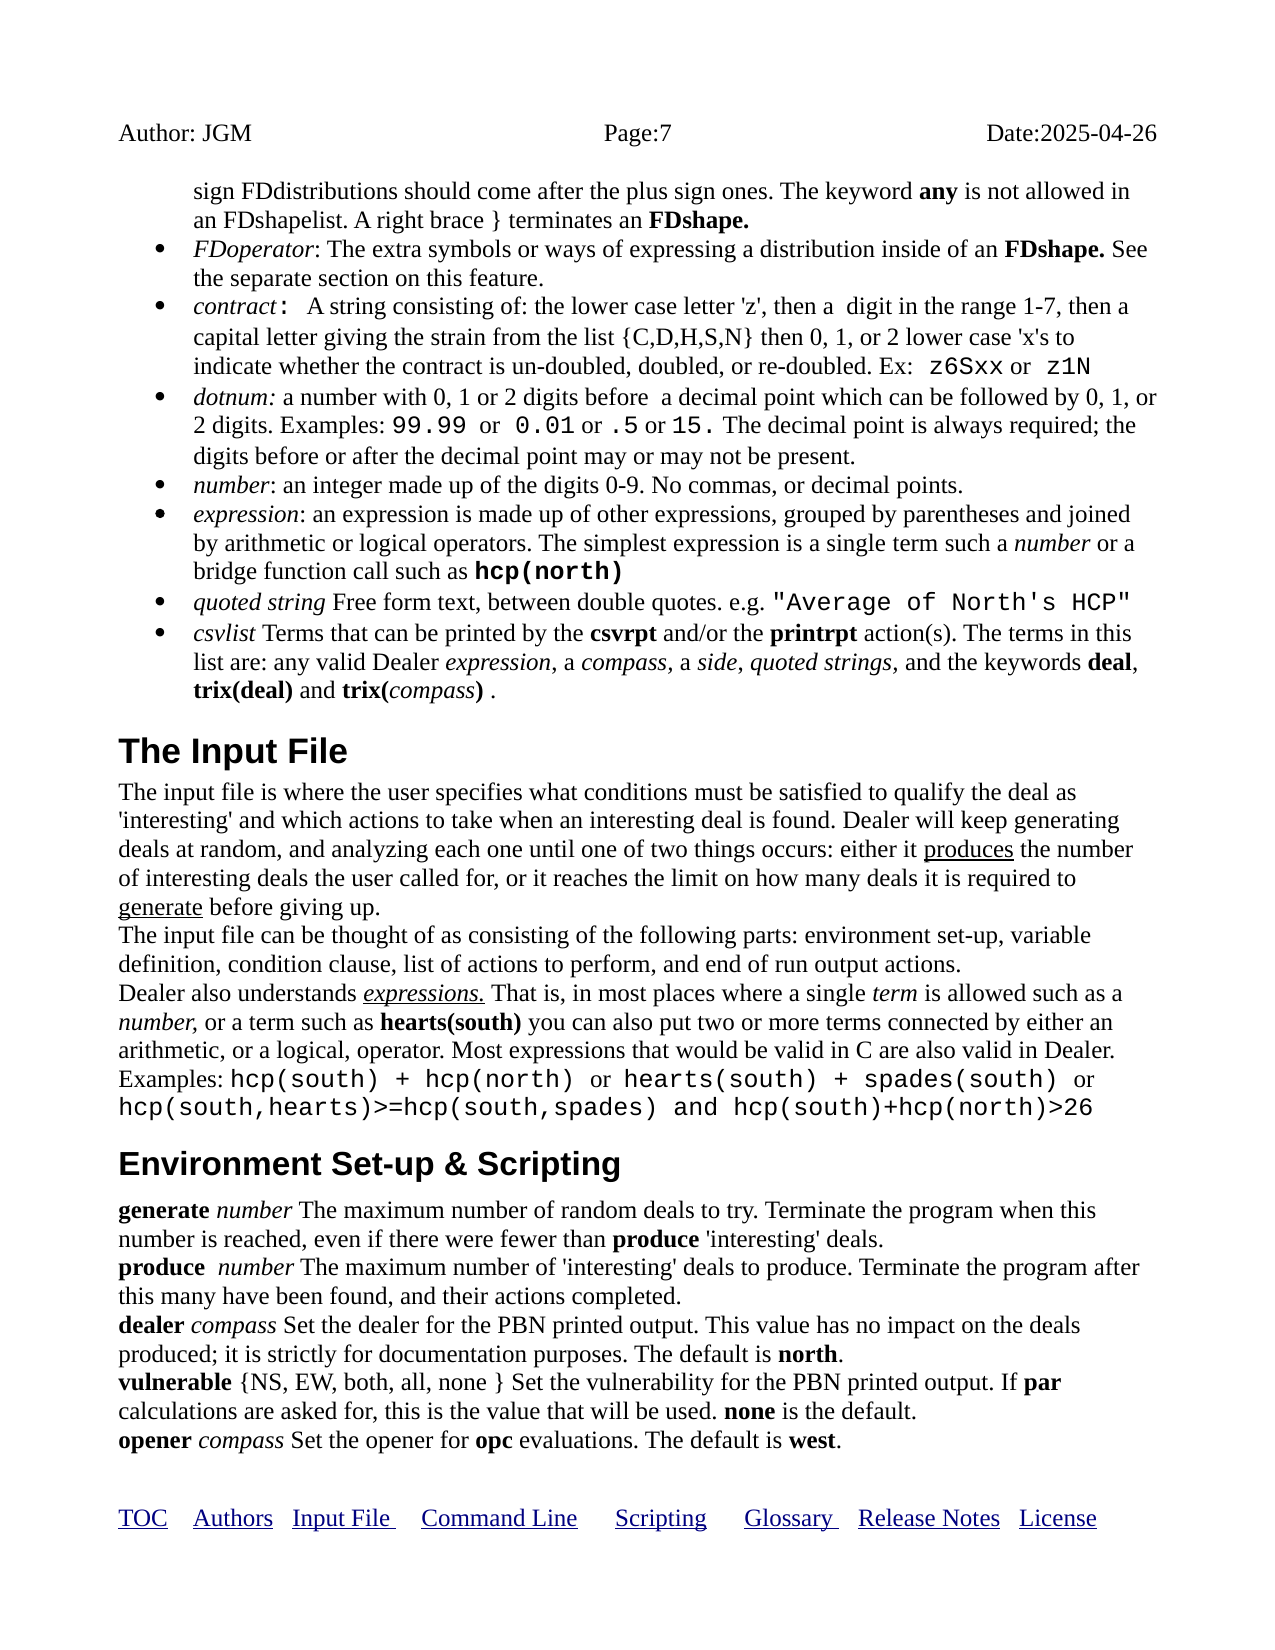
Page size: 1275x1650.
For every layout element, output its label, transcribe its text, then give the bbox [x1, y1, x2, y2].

list FDoperator: The extra symbols or ways of expressing a distribution inside of an FDshape. See the separate section on this feature. [156, 234, 1157, 291]
text The input file can be thought of as consisting of the following parts: environment set-up, variable definition, condition clause, list of actions to perform, and end of run output actions. [118, 920, 1157, 978]
list csvlist Terms that can be printed by the csvrpt and/or the printrpt action(s). The terms in this list are: any valid Dealer expression, a compass, a side, quoted strings, and the keywords deal, trix(deal) and trix(compass) . [156, 618, 1157, 704]
text Dealer also understands expressions. That is, in most places where a single term is allowed such as a number, or a term such as hearts(south) you can also put two or more terms connected by either an arithmetic, or a logical, operator. Most expressions that would be valid in C are also valid in Dealer. [118, 978, 1157, 1064]
text dealer compass Set the dealer for the PBN printed output. This value has no impact on the deals produced; it is strictly for documentation purposes. The default is north. [118, 1310, 1157, 1367]
text The input file is where the user specifies what conditions must be satisfied to qualify the deal as 'interesting' and which actions to take when an interesting deal is found. Dealer will keep generating deals at random, and analyzing each one until one of two things occurs: either it produces the number of interesting deals the user called for, or it reaches the limit on how many deals it is required to generate before giving up. [118, 777, 1157, 920]
list dotnum: a number with 0, 1 or 2 digits before a decimal point which can be followed by 0, 1, or 2 digits. Examples: 99.99 or 0.01 or .5 or 15. The decimal point is always required; the digits before or after the decimal point may or may not be present. [156, 382, 1157, 470]
list number: an integer made up of the digits 0-9. No commas, or decimal points. [156, 470, 1157, 499]
text hcp(south,hearts)>=hcp(south,spades) and hcp(south)+hcp(north)>26 [118, 1095, 1157, 1123]
list quoted string Free form text, between double quotes. e.g. "Average of North's HCP" [156, 587, 1157, 618]
text Examples: hcp(south) + hcp(north) or hearts(south) + spades(south) or [118, 1064, 1157, 1095]
subtitle The Input File [118, 730, 1157, 771]
list sign FDdistributions should come after the plus sign ones. The keyword any is not allowed in an FDshapelist. A right brace } terminates an FDshape. [156, 176, 1157, 234]
text produce number The maximum number of 'interesting' deals to produce. Terminate the program after this many have been found, and their actions completed. [118, 1252, 1157, 1310]
list expression: an expression is made up of other expressions, grouped by parentheses and joined by arithmetic or logical operators. The simplest expression is a single term such a number or a bridge function call such as hcp(north) [156, 499, 1157, 587]
subtitle Environment Set-up & Scripting [118, 1144, 1157, 1182]
text generate number The maximum number of random deals to try. Terminate the program when this number is reached, even if there were fewer than produce 'interesting' deals. [118, 1195, 1157, 1252]
text opener compass Set the opener for opc evaluations. The default is west. [118, 1425, 1157, 1454]
list contract: A string consisting of: the lower case letter 'z', then a digit in the range 1-7, then a capital letter giving the strain from the list {C,D,H,S,N} then 0, 1, or 2 lower case 'x's to indicate whether the contract is un-doubled, doubled, or re-doubled. Ex: z6Sxx or z1N [156, 291, 1157, 382]
text vulnerable {NS, EW, both, all, none } Set the vulnerability for the PBN printed output. If par calculations are asked for, this is the value that will be used. none is the default. [118, 1367, 1157, 1425]
